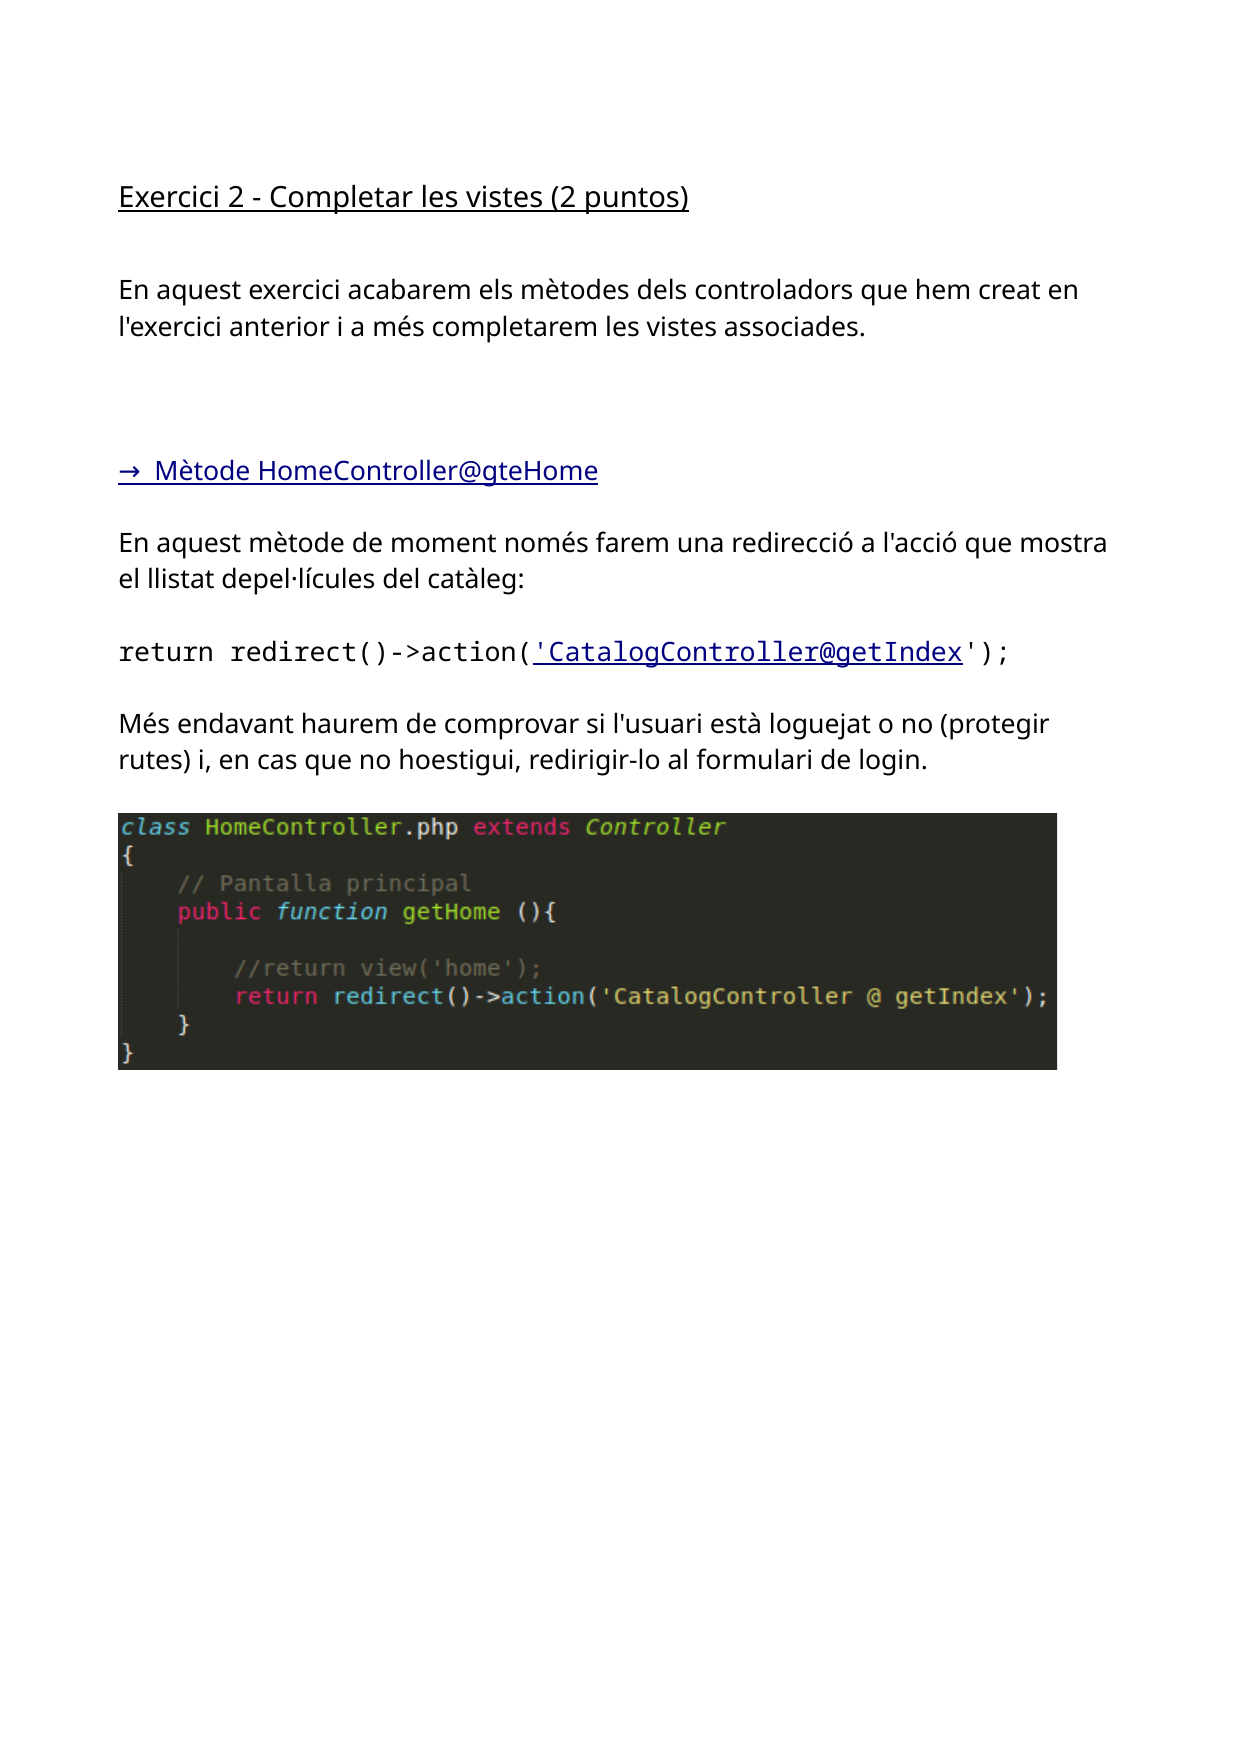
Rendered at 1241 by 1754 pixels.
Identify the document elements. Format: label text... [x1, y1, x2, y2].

text Exercici 2 - Completar les vistes (2 puntos) [118, 176, 1122, 216]
text En aquest exercici acabarem els mètodes dels controladors que hem creat en l'exercici anterior i a més completarem les vistes associades. [118, 271, 1122, 344]
text → Mètode HomeController@gteHome [118, 452, 1122, 488]
text Més endavant haurem de comprovar si l'usuari està loguejat o no (protegir rutes) i, en cas que no hoestigui, redirigir-lo al formulari de login. [118, 705, 1122, 777]
text return redirect()->action('CatalogController@getIndex'); [118, 633, 1122, 669]
text En aquest mètode de moment només farem una redirecció a l'acció que mostra el llistat depel·lícules del catàleg: [118, 524, 1122, 597]
picture [118, 813, 1058, 1070]
